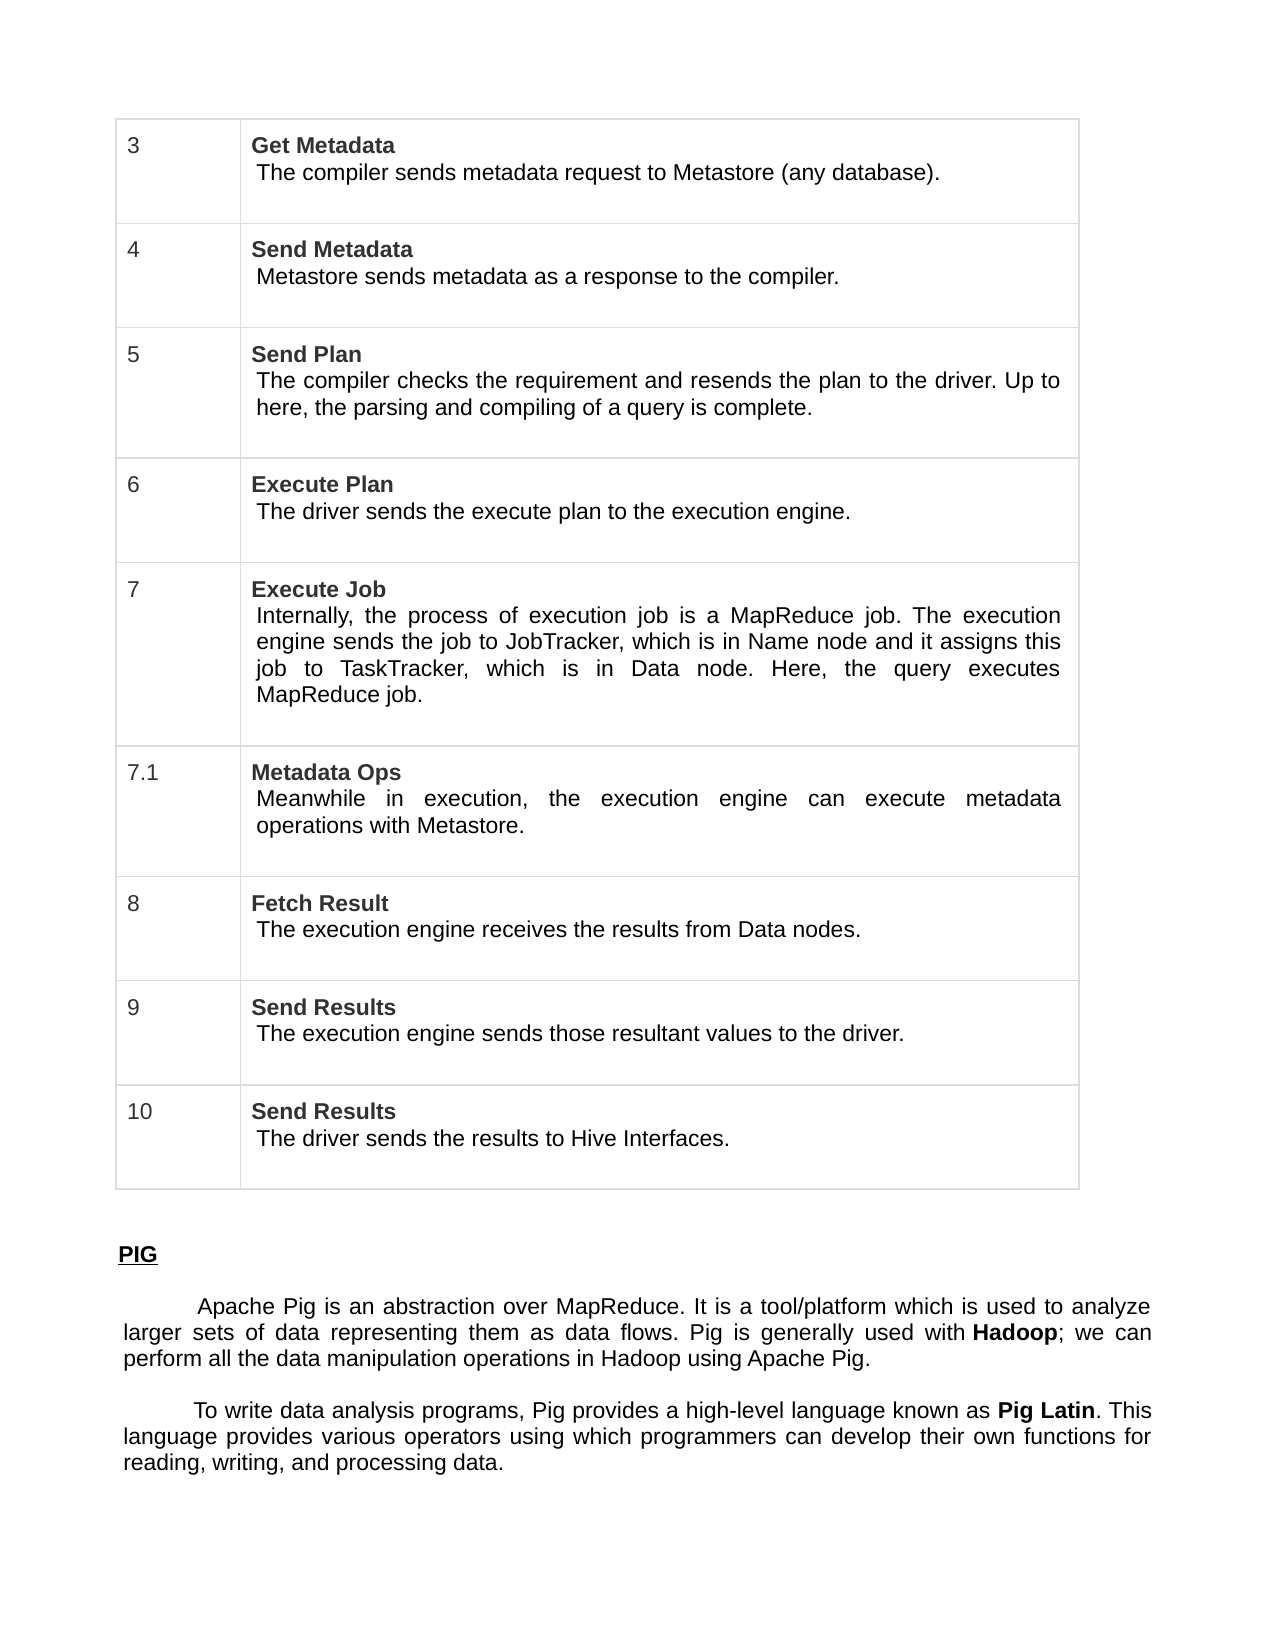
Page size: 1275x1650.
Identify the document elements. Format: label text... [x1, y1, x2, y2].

text PIG [118, 1241, 1152, 1268]
table_cell Fetch Result The execution engine receives the results from Data nodes. [241, 877, 1078, 980]
table_cell 8 [117, 877, 240, 980]
table_cell Send Results The driver sends the results to Hive Interfaces. [241, 1086, 1078, 1188]
table_cell 6 [117, 459, 240, 562]
text To write data analysis programs, Pig provides a high-level language known as Pig Latin. This language provides various operators using which programmers can develop their own functions for reading, writing, and processing data. [123, 1397, 1152, 1476]
table_cell Send Plan The compiler checks the requirement and resends the plan to the driver. Up to here, the parsing and compiling of a query is complete. [241, 328, 1078, 457]
table_cell Execute Job Internally, the process of execution job is a MapReduce job. The execution engine sends the job to JobTracker, which is in Name node and it assigns this job to TaskTracker, which is in Data node. Here, the query executes MapReduce job. [241, 563, 1078, 745]
table_cell 3 [117, 120, 240, 222]
table_cell Send Metadata Metastore sends metadata as a response to the compiler. [241, 224, 1078, 327]
table_cell 9 [117, 981, 240, 1084]
text Apache Pig is an abstraction over MapReduce. It is a tool/platform which is used to analyze larger sets of data representing them as data flows. Pig is generally used with Hadoop; we can perform all the data manipulation operations in Hadoop using Apache Pig. [123, 1293, 1152, 1372]
table_cell 5 [117, 328, 240, 457]
table_cell 7.1 [117, 747, 240, 876]
table_cell Send Results The execution engine sends those resultant values to the driver. [241, 981, 1078, 1084]
table_cell 10 [117, 1086, 240, 1188]
table_cell Execute Plan The driver sends the execute plan to the execution engine. [241, 459, 1078, 562]
table_cell 7 [117, 563, 240, 745]
table_cell Get Metadata The compiler sends metadata request to Metastore (any database). [241, 120, 1078, 222]
table_cell 4 [117, 224, 240, 327]
table_cell Metadata Ops Meanwhile in execution, the execution engine can execute metadata operations with Metastore. [241, 747, 1078, 876]
